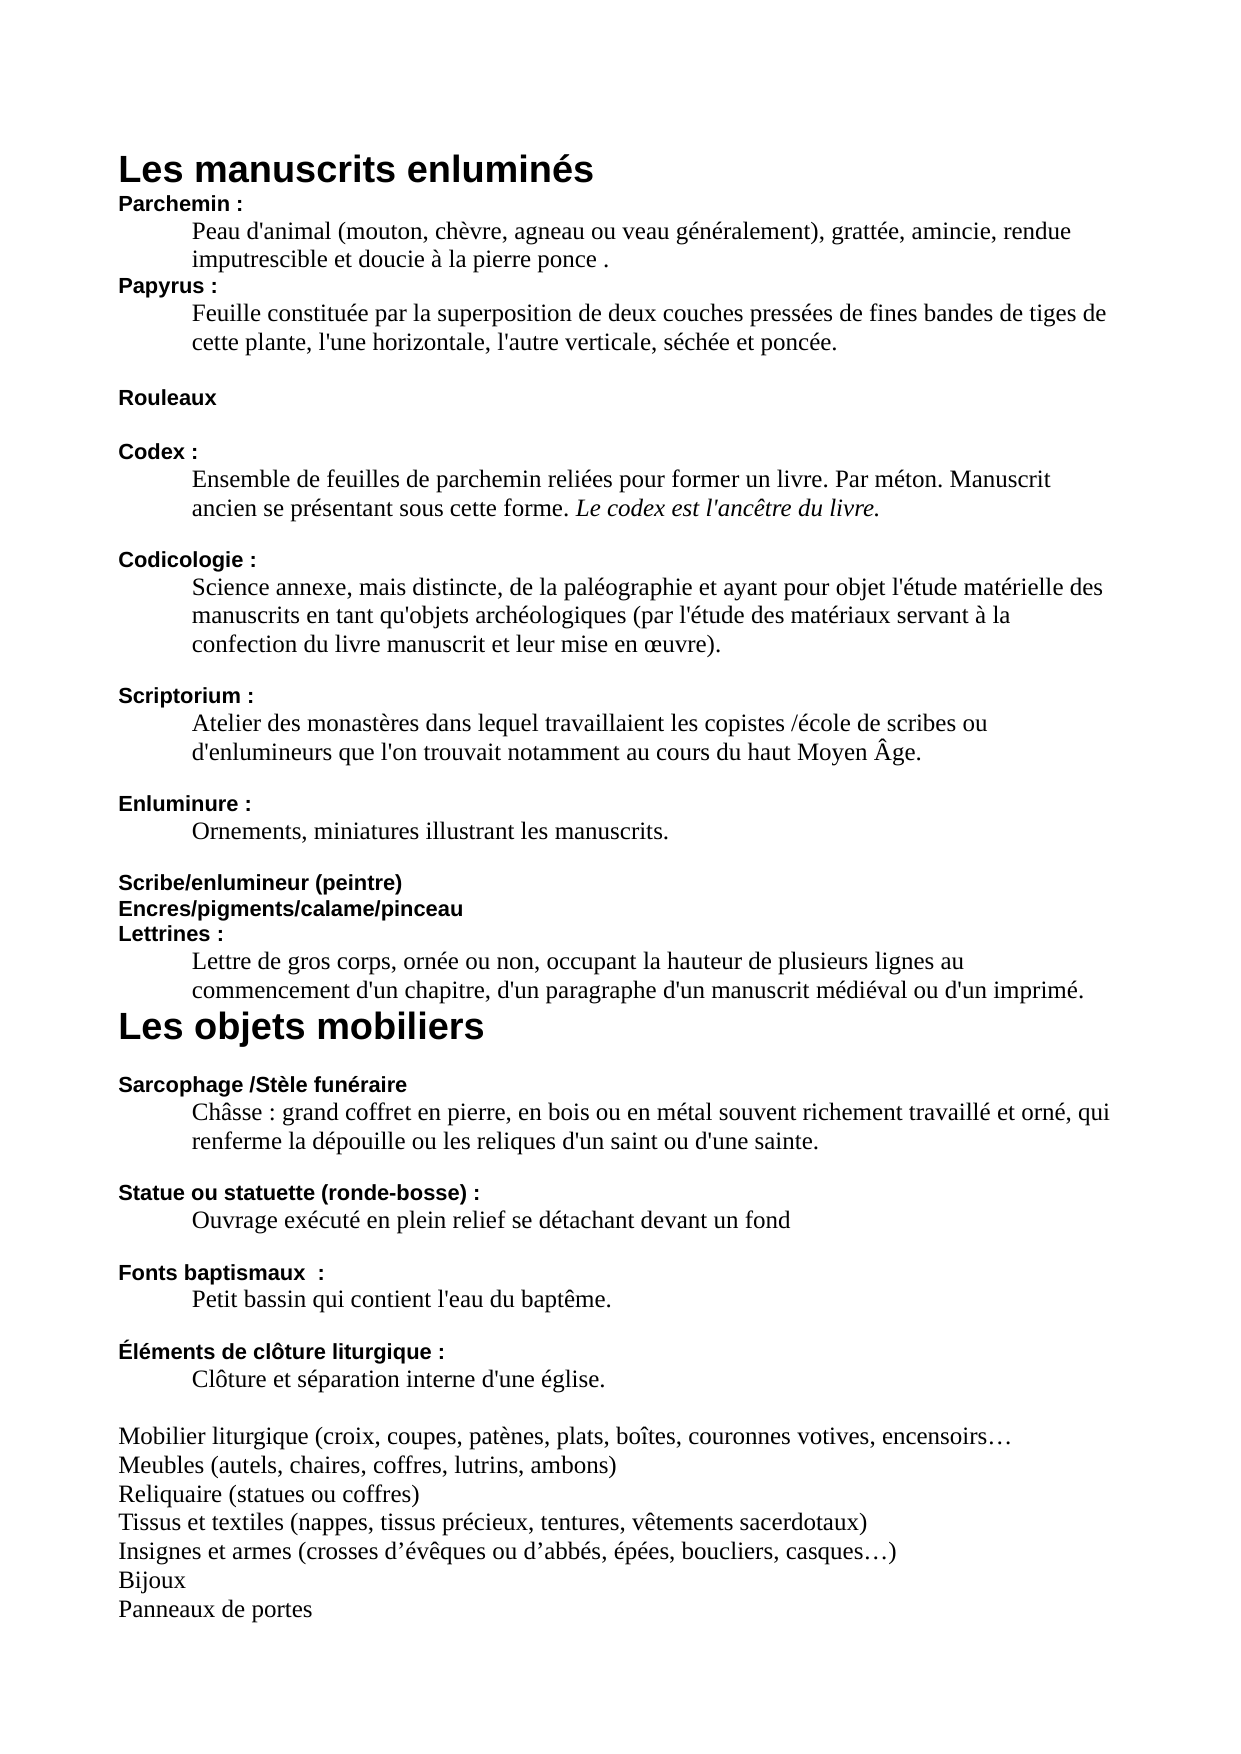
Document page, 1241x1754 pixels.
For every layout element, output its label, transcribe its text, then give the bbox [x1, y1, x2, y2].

text Reliquaire (statues ou coffres) [118, 1479, 1122, 1507]
text Science annexe, mais distincte, de la paléographie et ayant pour objet l'étude matérielle des manuscrits en tant qu'objets archéologiques (par l'étude des matériaux servant à la confection du livre manuscrit et leur mise en œuvre). [192, 572, 1122, 658]
subtitle Sarcophage /Stèle funéraire [118, 1072, 1122, 1097]
subtitle Les manuscrits enluminés [118, 147, 1122, 191]
text Bijoux [118, 1565, 1122, 1594]
text Ornements, miniatures illustrant les manuscrits. [192, 816, 1122, 845]
subtitle Scriptorium : [118, 683, 1122, 708]
subtitle Parchemin : [118, 191, 1122, 216]
subtitle Statue ou statuette (ronde-bosse) : [118, 1180, 1122, 1205]
subtitle Papyrus : [118, 273, 1122, 298]
text Peau d'animal (mouton, chèvre, agneau ou veau généralement), grattée, amincie, rendue imputrescible et doucie à la pierre ponce . [192, 216, 1122, 273]
subtitle Codicologie : [118, 547, 1122, 572]
subtitle Rouleaux [118, 385, 1122, 410]
text Tissus et textiles (nappes, tissus précieux, tentures, vêtements sacerdotaux) [118, 1507, 1122, 1536]
text Lettre de gros corps, ornée ou non, occupant la hauteur de plusieurs lignes au commencement d'un chapitre, d'un paragraphe d'un manuscrit médiéval ou d'un imprimé. [192, 946, 1122, 1003]
subtitle Codex : [118, 439, 1122, 464]
text Insignes et armes (crosses d’évêques ou d’abbés, épées, boucliers, casques…) [118, 1536, 1122, 1565]
text Petit bassin qui contient l'eau du baptême. [192, 1284, 1122, 1313]
text Mobilier liturgique (croix, coupes, patènes, plats, boîtes, couronnes votives, encensoirs… [118, 1421, 1122, 1450]
text Atelier des monastères dans lequel travaillaient les copistes /école de scribes ou d'enlumineurs que l'on trouvait notamment au cours du haut Moyen Âge. [192, 708, 1122, 766]
text Panneaux de portes [118, 1594, 1122, 1622]
subtitle Enluminure : [118, 791, 1122, 816]
subtitle Fonts baptismaux : [118, 1259, 1122, 1284]
subtitle Encres/pigments/calame/pinceau [118, 896, 1122, 921]
text Feuille constituée par la superposition de deux couches pressées de fines bandes de tiges de cette plante, l'une horizontale, l'autre verticale, séchée et poncée. [192, 298, 1122, 356]
subtitle Lettrines : [118, 921, 1122, 946]
text Châsse : grand coffret en pierre, en bois ou en métal souvent richement travaillé et orné, qui renferme la dépouille ou les reliques d'un saint ou d'une sainte. [192, 1097, 1122, 1155]
text Meubles (autels, chaires, coffres, lutrins, ambons) [118, 1450, 1122, 1479]
text Ensemble de feuilles de parchemin reliées pour former un livre. Par méton. Manuscrit ancien se présentant sous cette forme. Le codex est l'ancêtre du livre. [192, 464, 1122, 521]
subtitle Éléments de clôture liturgique : [118, 1338, 1122, 1364]
subtitle Les objets mobiliers [118, 1003, 1122, 1047]
text Clôture et séparation interne d'une église. [192, 1364, 1122, 1392]
text Ouvrage exécuté en plein relief se détachant devant un fond [192, 1205, 1122, 1234]
subtitle Scribe/enlumineur (peintre) [118, 870, 1122, 896]
